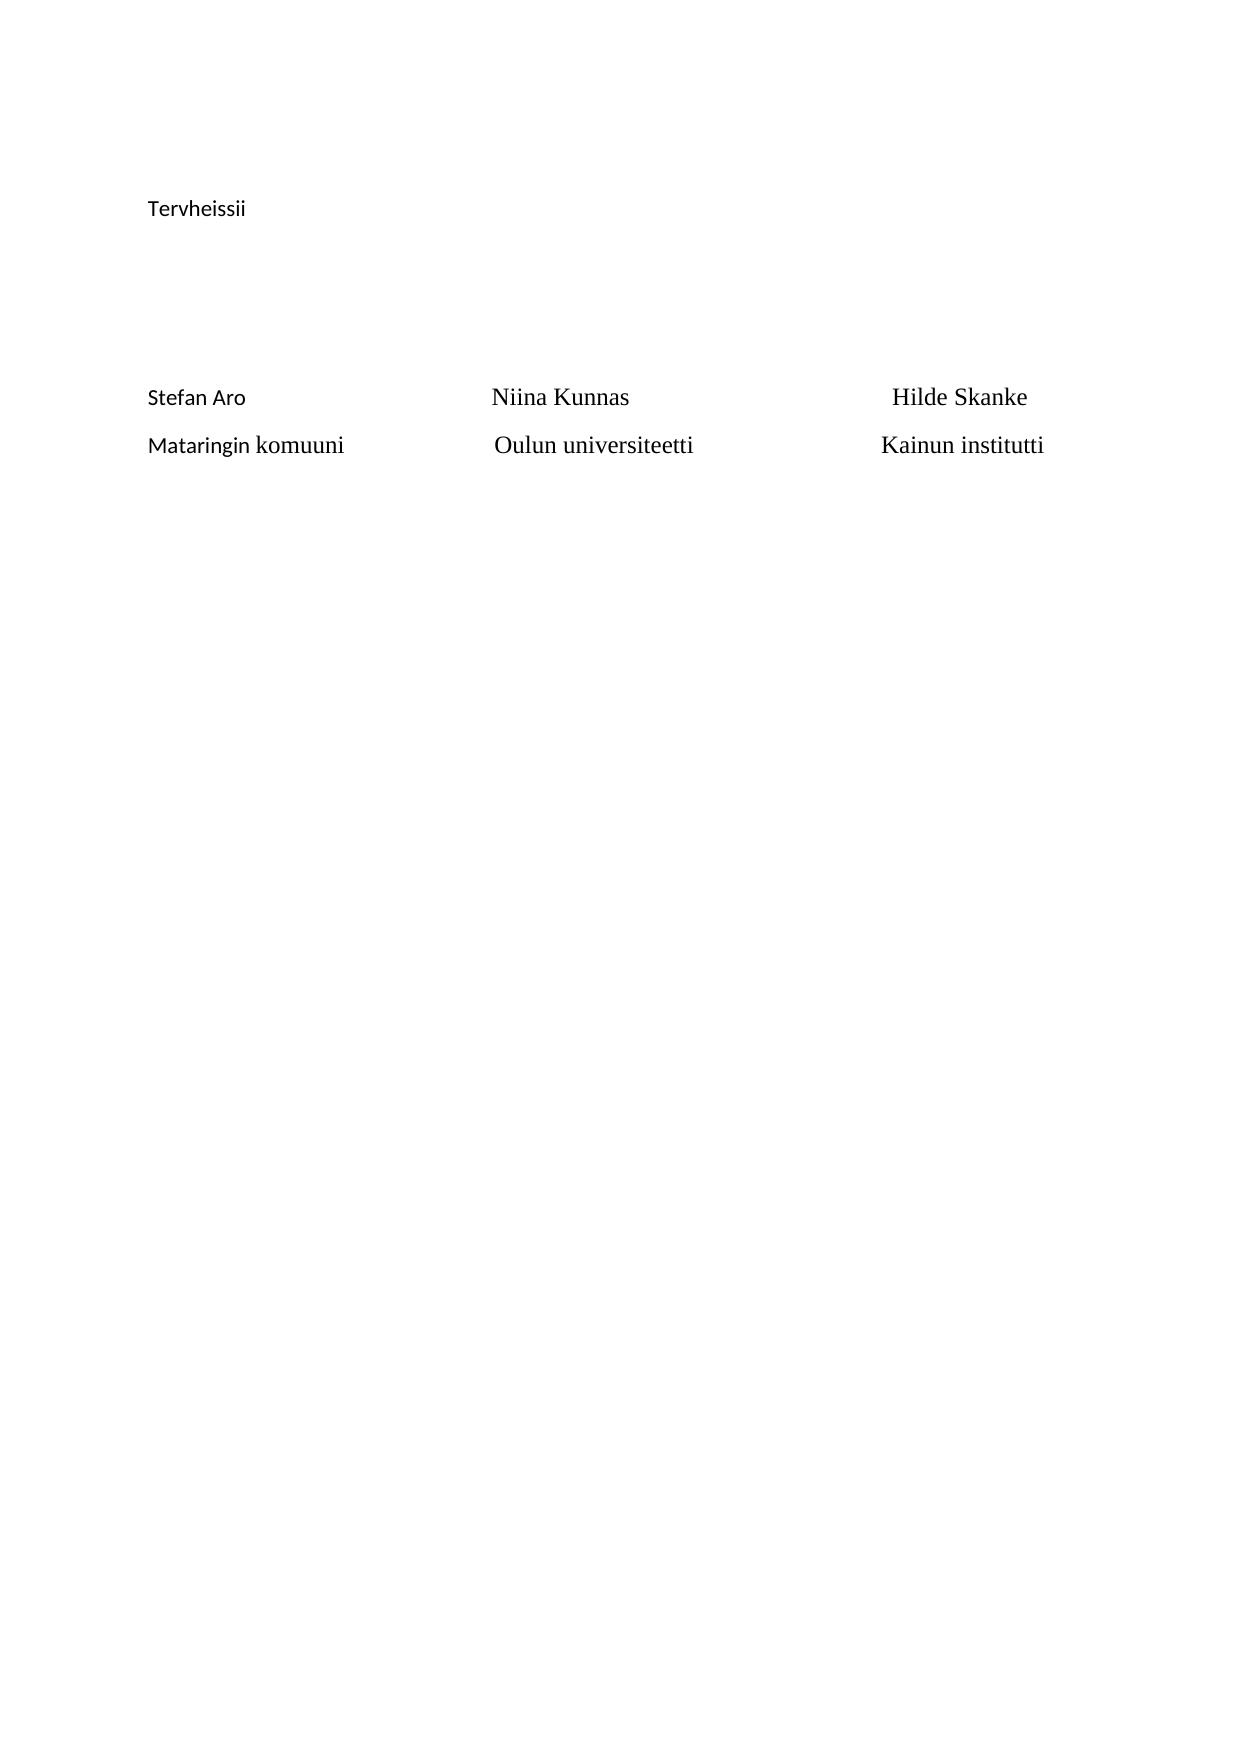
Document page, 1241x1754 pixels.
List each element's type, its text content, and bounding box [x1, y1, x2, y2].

text Stefan Aro Niina Kunnas Hilde Skanke [148, 382, 1093, 411]
text Mataringin komuuni Oulun universiteetti Kainun institutti [148, 430, 1093, 459]
text Tervheissii [148, 194, 1093, 222]
